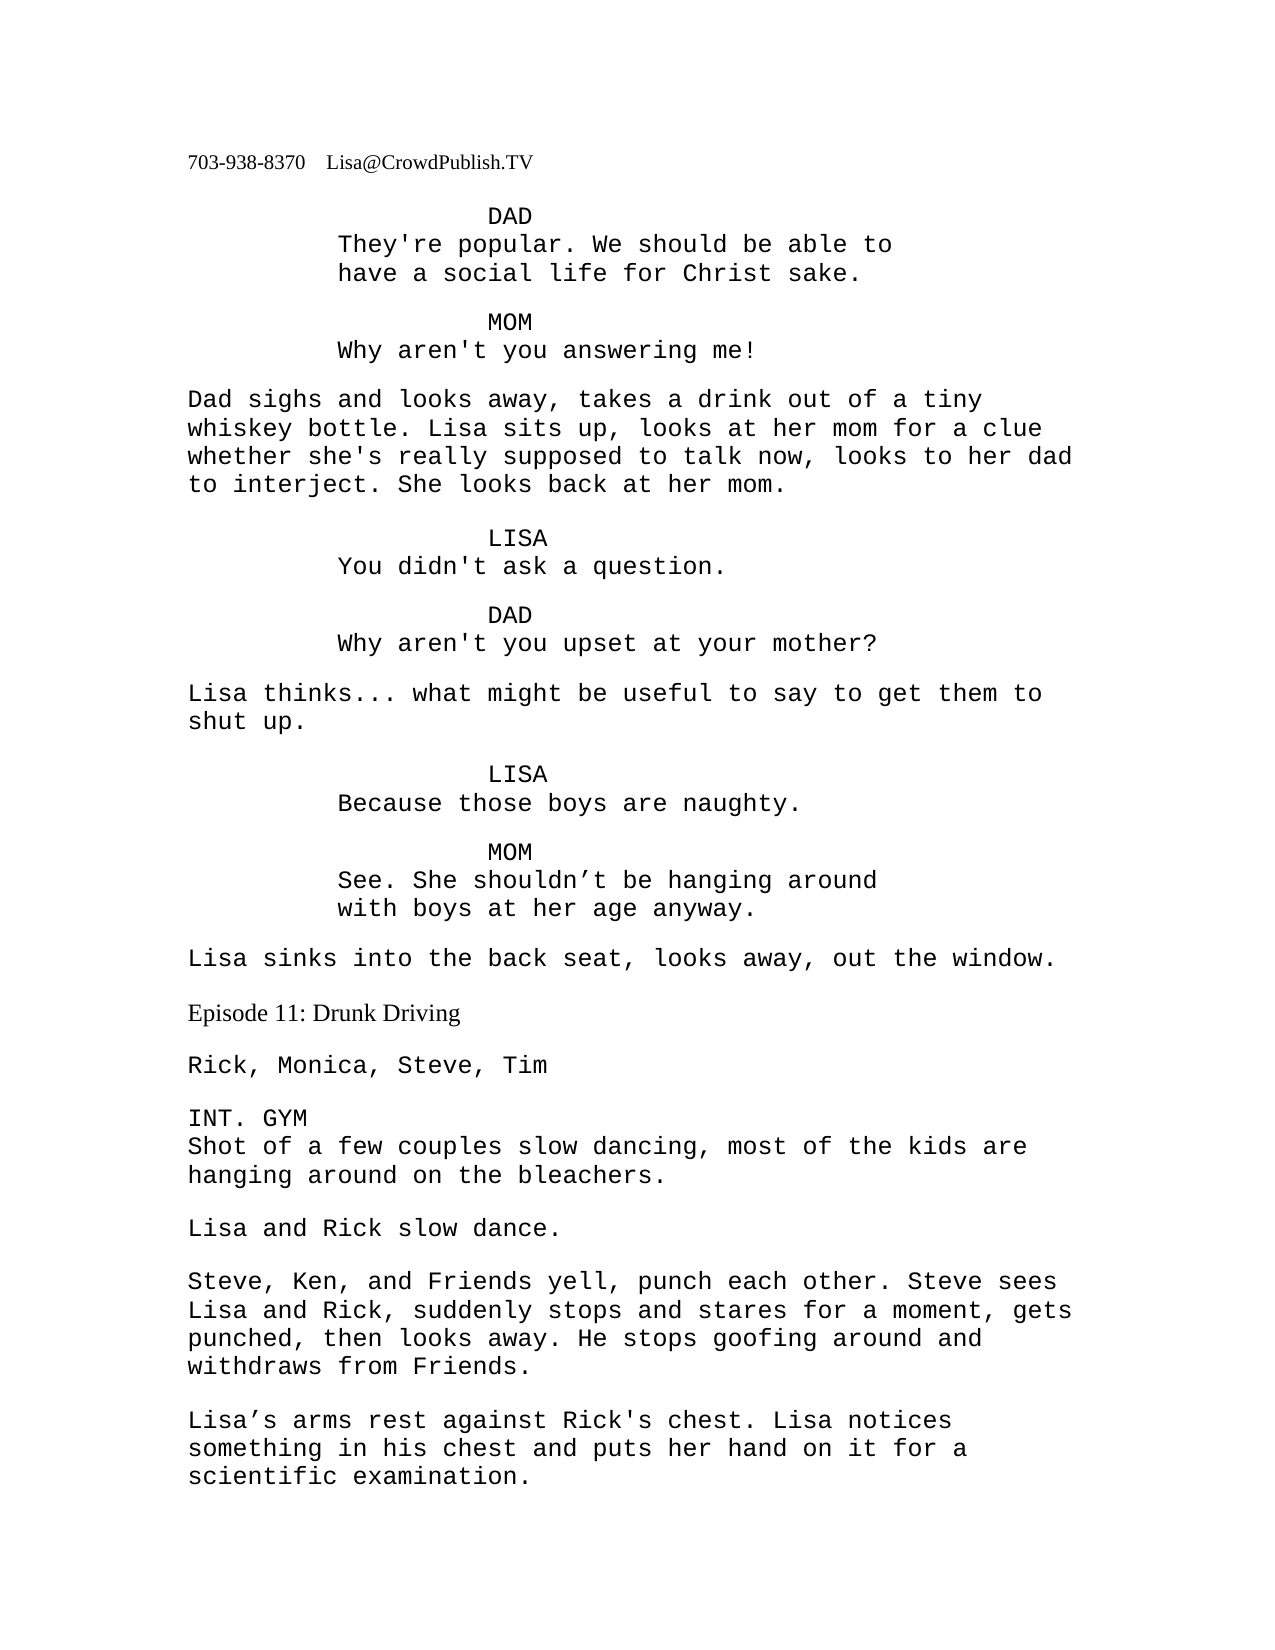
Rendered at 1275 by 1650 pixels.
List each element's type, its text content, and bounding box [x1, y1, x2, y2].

text Lisa and Rick slow dance. [187, 1216, 1087, 1244]
text LISA [187, 525, 1087, 553]
text MOM [187, 309, 1087, 338]
text Why aren't you answering me! [337, 338, 937, 366]
text Dad sighs and looks away, takes a drink out of a tiny whiskey bottle. Lisa sits up, looks at her mom for a clue whether she's really supposed to talk now, looks to her dad to interject. She looks back at her mom. [187, 387, 1087, 500]
text Why aren't you upset at your mother? [337, 631, 937, 659]
subtitle Rick, Monica, Steve, Tim [187, 1052, 1087, 1081]
text Shot of a few couples slow dancing, most of the kids are hanging around on the bleachers. [187, 1134, 1087, 1191]
text Steve, Ken, and Friends yell, punch each other. Steve sees Lisa and Rick, suddenly stops and stares for a moment, gets punched, then looks away. He stops goofing around and withdraws from Friends. [187, 1269, 1087, 1382]
text LISA [187, 762, 1087, 790]
text Because those boys are naughty. [337, 790, 937, 818]
text DAD [187, 203, 1087, 232]
text MOM [187, 839, 1087, 868]
text Lisa sinks into the back seat, looks away, out the window. [187, 945, 1087, 973]
text They're popular. We should be able to have a social life for Christ sake. [337, 232, 937, 288]
text Lisa’s arms rest against Rick's chest. Lisa notices something in his chest and puts her hand on it for a scientific examination. [187, 1407, 1087, 1492]
text You didn't ask a question. [337, 553, 937, 582]
subtitle Episode 11: Drunk Driving [187, 998, 1087, 1027]
subtitle INT. GYM [187, 1106, 1087, 1134]
text See. She shouldn’t be hanging around with boys at her age anyway. [337, 868, 937, 924]
text Lisa thinks... what might be useful to say to get them to shut up. [187, 680, 1087, 737]
text DAD [187, 603, 1087, 631]
